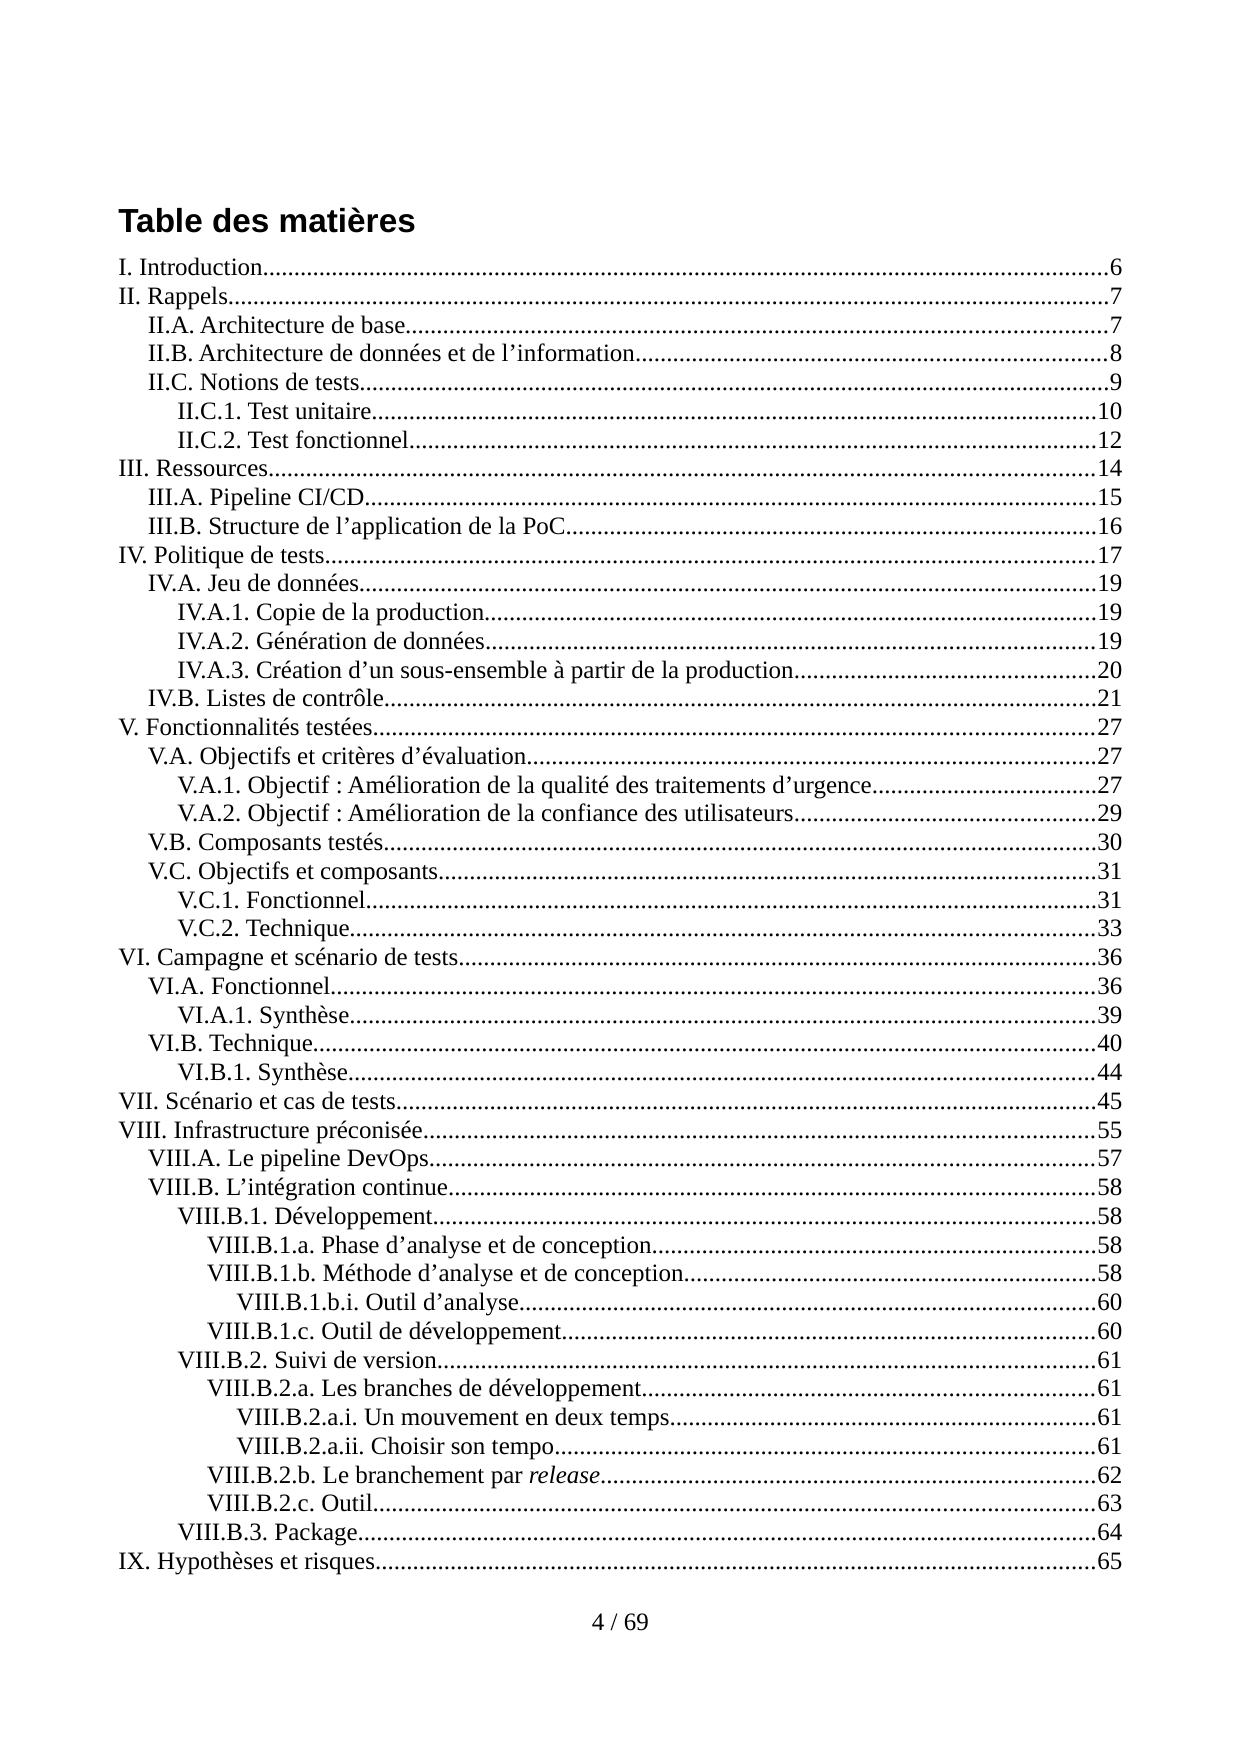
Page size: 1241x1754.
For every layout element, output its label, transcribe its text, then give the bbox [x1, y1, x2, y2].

text VIII.B.1. Développement 58 [177, 1201, 1122, 1230]
text V. Fonctionnalités testées 27 [118, 712, 1122, 741]
text II. Rappels 7 [118, 281, 1122, 310]
text II.B. Architecture de données et de l’information 8 [148, 338, 1122, 367]
text IX. Hypothèses et risques 65 [118, 1546, 1122, 1575]
text II.A. Architecture de base 7 [148, 310, 1122, 338]
text II.C.1. Test unitaire 10 [177, 396, 1122, 425]
text I. Introduction 6 [118, 252, 1122, 281]
text IV. Politique de tests 17 [118, 540, 1122, 568]
text V.B. Composants testés 30 [148, 827, 1122, 856]
text II.C. Notions de tests 9 [148, 367, 1122, 396]
text V.A.2. Objectif : Amélioration de la confiance des utilisateurs 29 [177, 798, 1122, 827]
text VIII.B.2.a.ii. Choisir son tempo 61 [236, 1431, 1122, 1460]
text IV.A.3. Création d’un sous-ensemble à partir de la production 20 [177, 655, 1122, 683]
text VIII.B.2.b. Le branchement par release 62 [207, 1460, 1122, 1488]
text V.C.1. Fonctionnel 31 [177, 885, 1122, 913]
text VII. Scénario et cas de tests 45 [118, 1086, 1122, 1115]
text V.C.2. Technique 33 [177, 913, 1122, 942]
text VIII.B.3. Package 64 [177, 1517, 1122, 1546]
subtitle Table des matières [118, 201, 1122, 240]
text VI.B. Technique 40 [148, 1028, 1122, 1057]
text VIII.B. L’intégration continue 58 [148, 1172, 1122, 1201]
text IV.A.1. Copie de la production 19 [177, 597, 1122, 626]
text III. Ressources 14 [118, 453, 1122, 482]
text V.A.1. Objectif : Amélioration de la qualité des traitements d’urgence 27 [177, 770, 1122, 798]
text III.B. Structure de l’application de la PoC 16 [148, 511, 1122, 540]
text VIII.B.2. Suivi de version 61 [177, 1345, 1122, 1373]
text VIII.A. Le pipeline DevOps 57 [148, 1143, 1122, 1172]
text VI.A. Fonctionnel 36 [148, 971, 1122, 1000]
text II.C.2. Test fonctionnel 12 [177, 425, 1122, 453]
text V.C. Objectifs et composants 31 [148, 856, 1122, 885]
text VI. Campagne et scénario de tests 36 [118, 942, 1122, 971]
text VIII.B.1.b.i. Outil d’analyse 60 [236, 1287, 1122, 1316]
text VI.B.1. Synthèse 44 [177, 1057, 1122, 1086]
text VI.A.1. Synthèse 39 [177, 1000, 1122, 1028]
text VIII.B.1.c. Outil de développement 60 [207, 1316, 1122, 1345]
text IV.A. Jeu de données 19 [148, 568, 1122, 597]
text V.A. Objectifs et critères d’évaluation 27 [148, 741, 1122, 770]
text IV.B. Listes de contrôle 21 [148, 683, 1122, 712]
text VIII. Infrastructure préconisée 55 [118, 1115, 1122, 1143]
text VIII.B.2.a.i. Un mouvement en deux temps 61 [236, 1402, 1122, 1431]
text VIII.B.1.a. Phase d’analyse et de conception 58 [207, 1230, 1122, 1258]
text VIII.B.2.a. Les branches de développement 61 [207, 1373, 1122, 1402]
text VIII.B.2.c. Outil 63 [207, 1488, 1122, 1517]
text IV.A.2. Génération de données 19 [177, 626, 1122, 655]
text VIII.B.1.b. Méthode d’analyse et de conception 58 [207, 1258, 1122, 1287]
text III.A. Pipeline CI/CD 15 [148, 482, 1122, 511]
